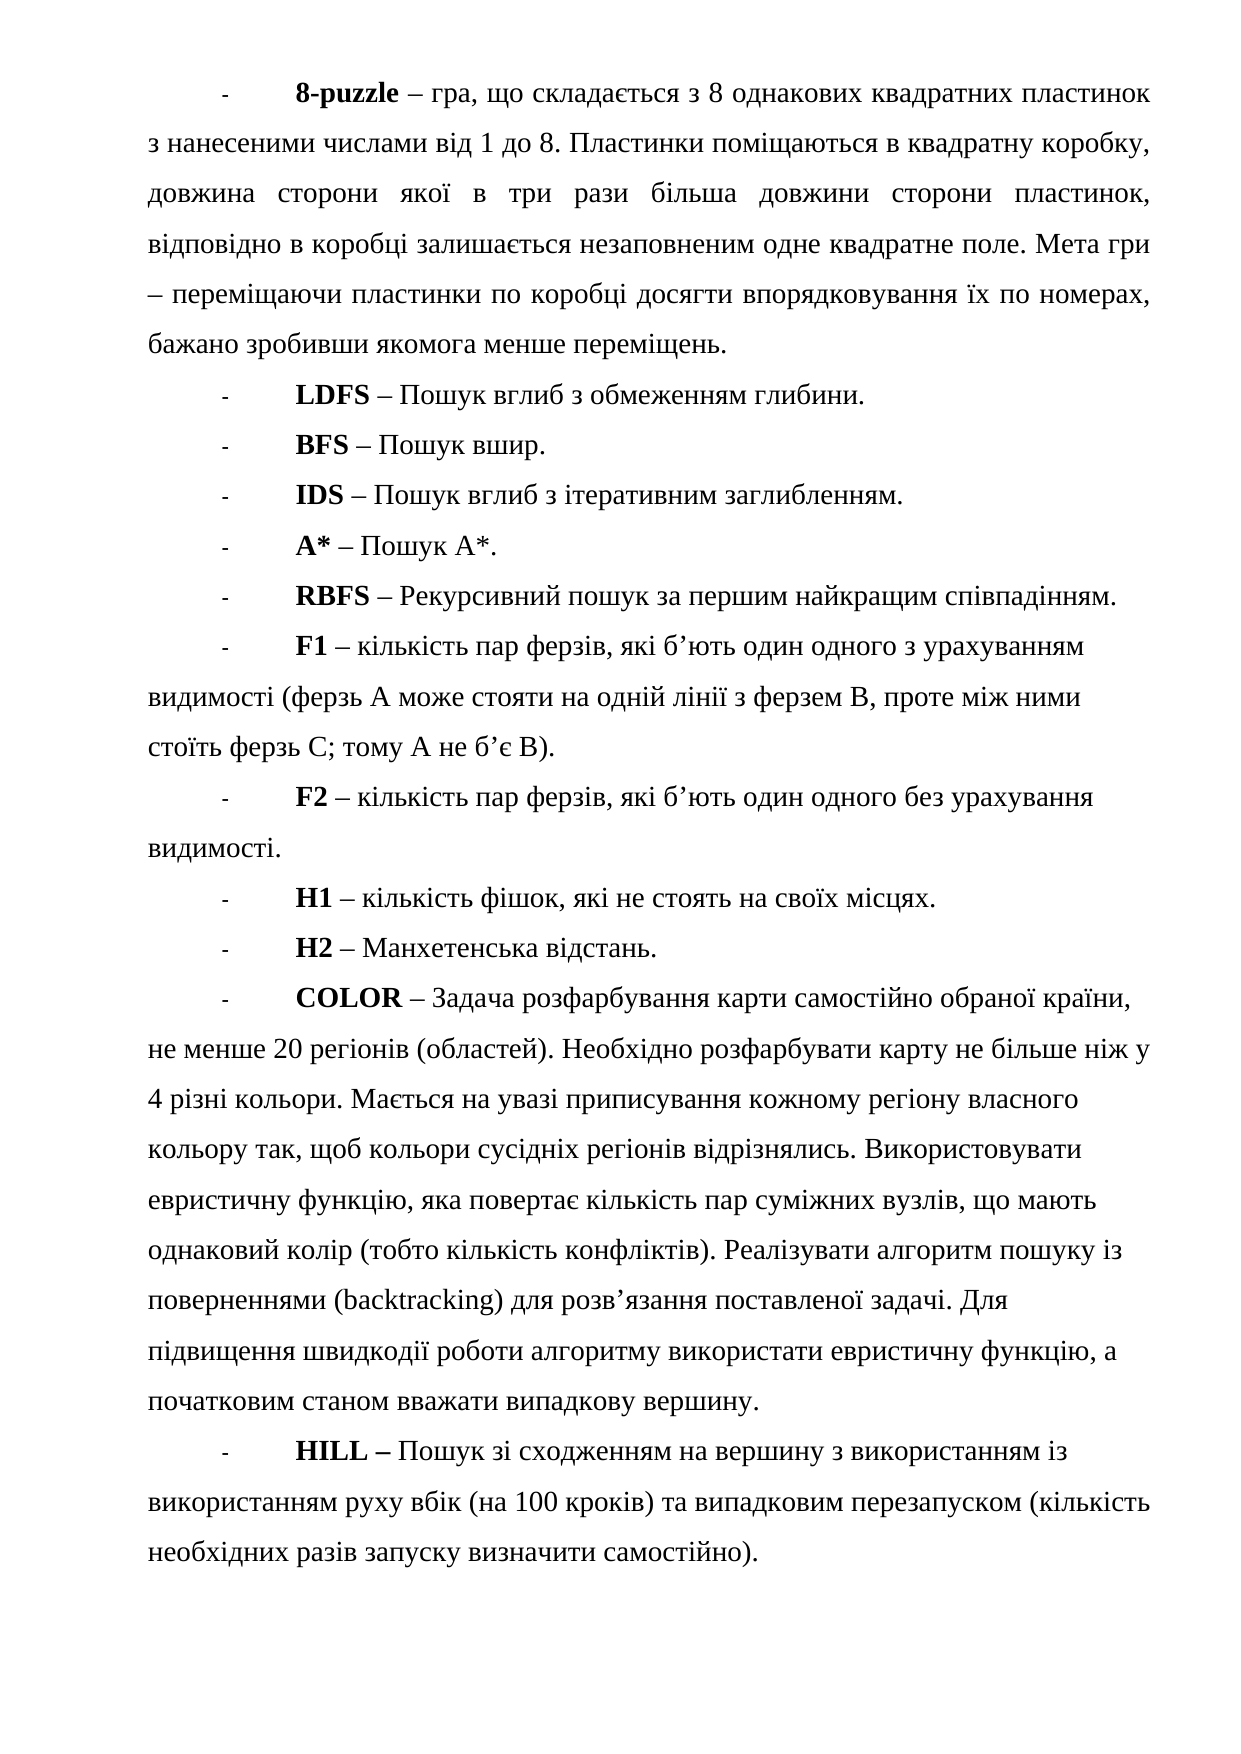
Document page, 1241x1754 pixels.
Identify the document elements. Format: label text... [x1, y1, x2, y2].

list H2 – Манхетенська відстань. [148, 930, 1152, 964]
list A* – Пошук А*. [148, 528, 1152, 561]
list H1 – кількість фішок, які не стоять на своїх місцях. [148, 880, 1152, 913]
list F2 – кількість пар ферзів, які б’ють один одного без урахування видимості. [148, 779, 1152, 863]
list IDS – Пошук вглиб з ітеративним заглибленням. [148, 477, 1152, 511]
list COLOR – Задача розфарбування карти самостійно обраної країни, не менше 20 регіонів (областей). Необхідно розфарбувати карту не більше ніж у 4 різні кольори. Мається на увазі приписування кожному регіону власного кольору так, щоб кольори сусідніх регіонів відрізнялись. Використовувати евристичну функцію, яка повертає кількість пар суміжних вузлів, що мають однаковий колір (тобто кількість конфліктів). Реалізувати алгоритм пошуку із поверненнями (backtracking) для розв’язання поставленої задачі. Для підвищення швидкодії роботи алгоритму використати евристичну функцію, а початковим станом вважати випадкову вершину. [148, 981, 1152, 1417]
list BFS – Пошук вшир. [148, 427, 1152, 461]
list 8-puzzle – гра, що складається з 8 однакових квадратних пластинок з нанесеними числами від 1 до 8. Пластинки поміщаються в квадратну коробку, довжина сторони якої в три рази більша довжини сторони пластинок, відповідно в коробці залишається незаповненим одне квадратне поле. Мета гри – переміщаючи пластинки по коробці досягти впорядковування їх по номерах, бажано зробивши якомога менше переміщень. [148, 75, 1152, 360]
list HILL – Пошук зі сходженням на вершину з використанням із використанням руху вбік (на 100 кроків) та випадковим перезапуском (кількість необхідних разів запуску визначити самостійно). [148, 1433, 1152, 1568]
list LDFS – Пошук вглиб з обмеженням глибини. [148, 377, 1152, 410]
list RBFS – Рекурсивний пошук за першим найкращим співпадінням. [148, 578, 1152, 612]
list F1 – кількість пар ферзів, які б’ють один одного з урахуванням видимості (ферзь А може стояти на одній лінії з ферзем В, проте між ними стоїть ферзь С; тому А не б’є В). [148, 628, 1152, 763]
